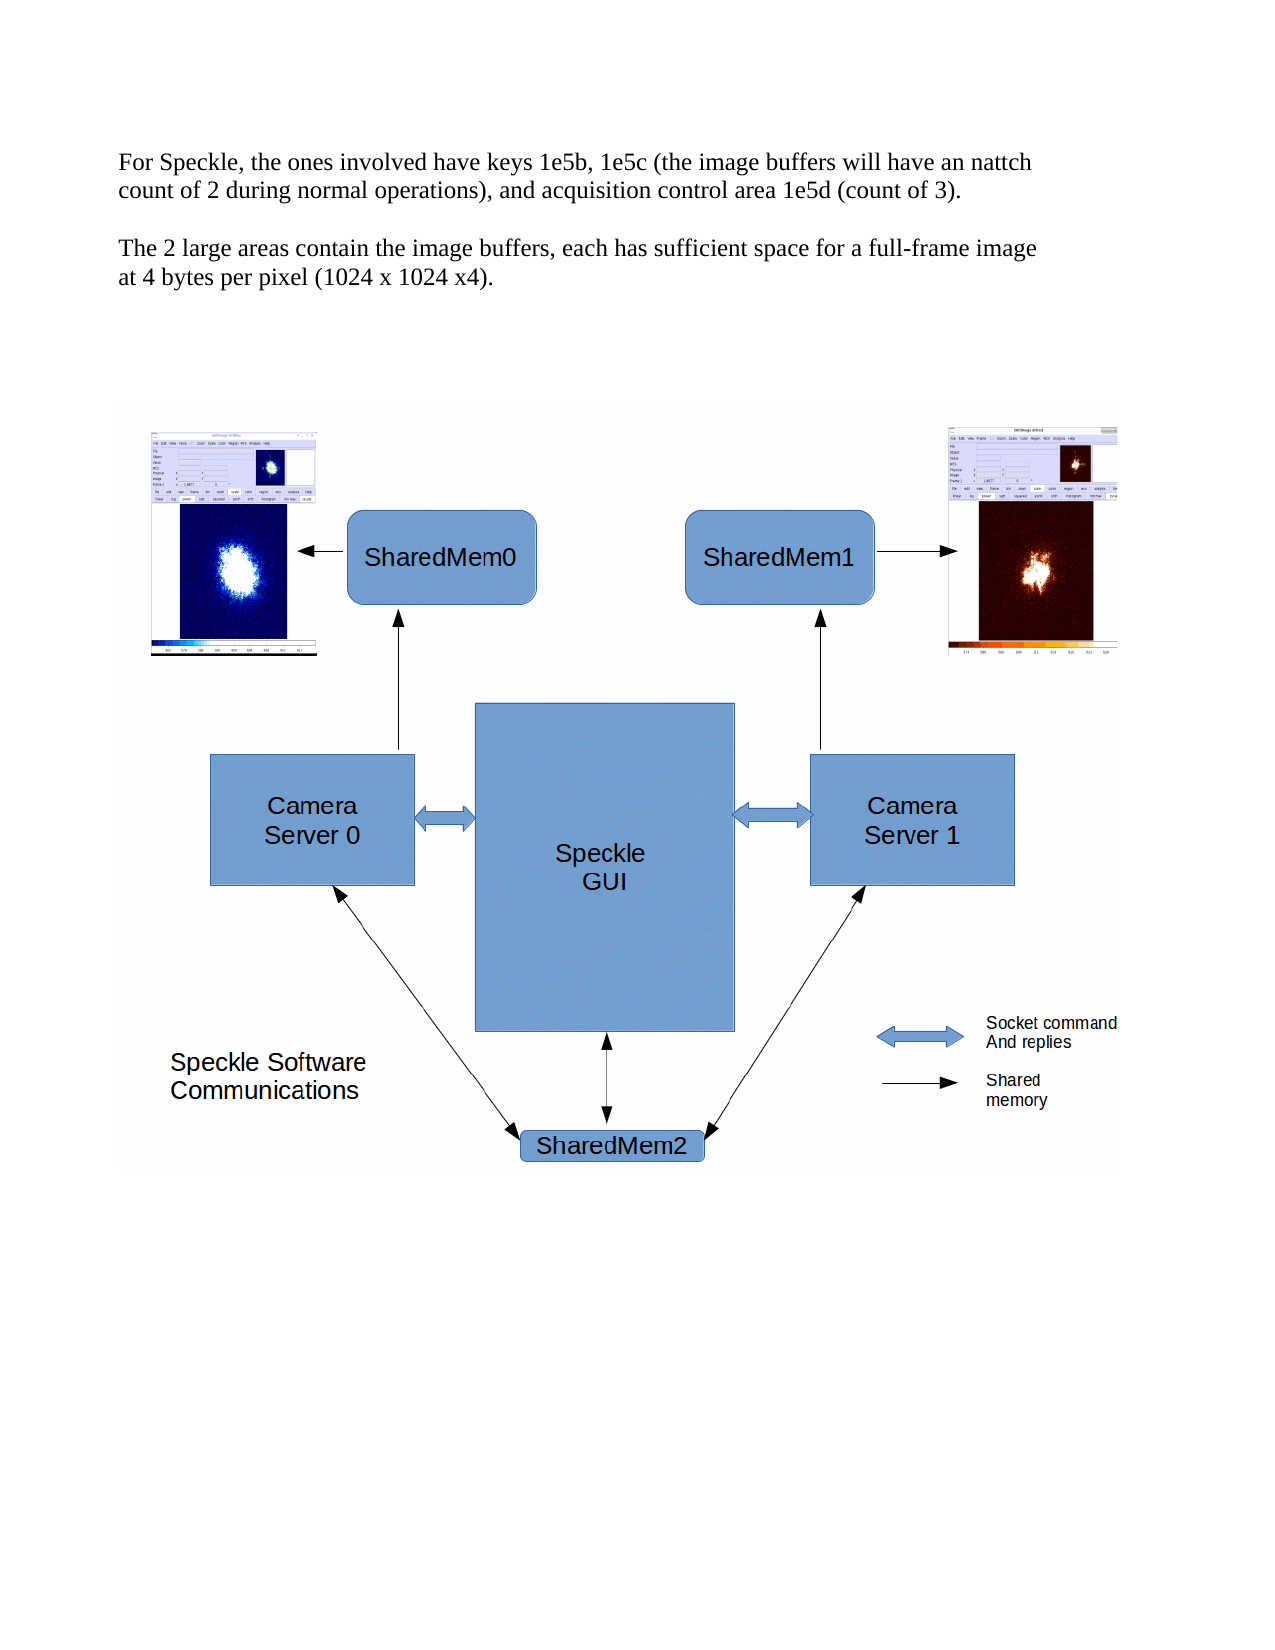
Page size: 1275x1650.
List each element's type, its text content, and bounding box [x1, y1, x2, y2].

text count of 2 during normal operations), and acquisition control area 1e5d (count of 3). [118, 176, 1157, 204]
picture [118, 405, 1157, 1209]
text at 4 bytes per pixel (1024 x 1024 x4). [118, 262, 1157, 291]
text For Speckle, the ones involved have keys 1e5b, 1e5c (the image buffers will have an nattch [118, 147, 1157, 176]
text The 2 large areas contain the image buffers, each has sufficient space for a full-frame image [118, 233, 1157, 262]
